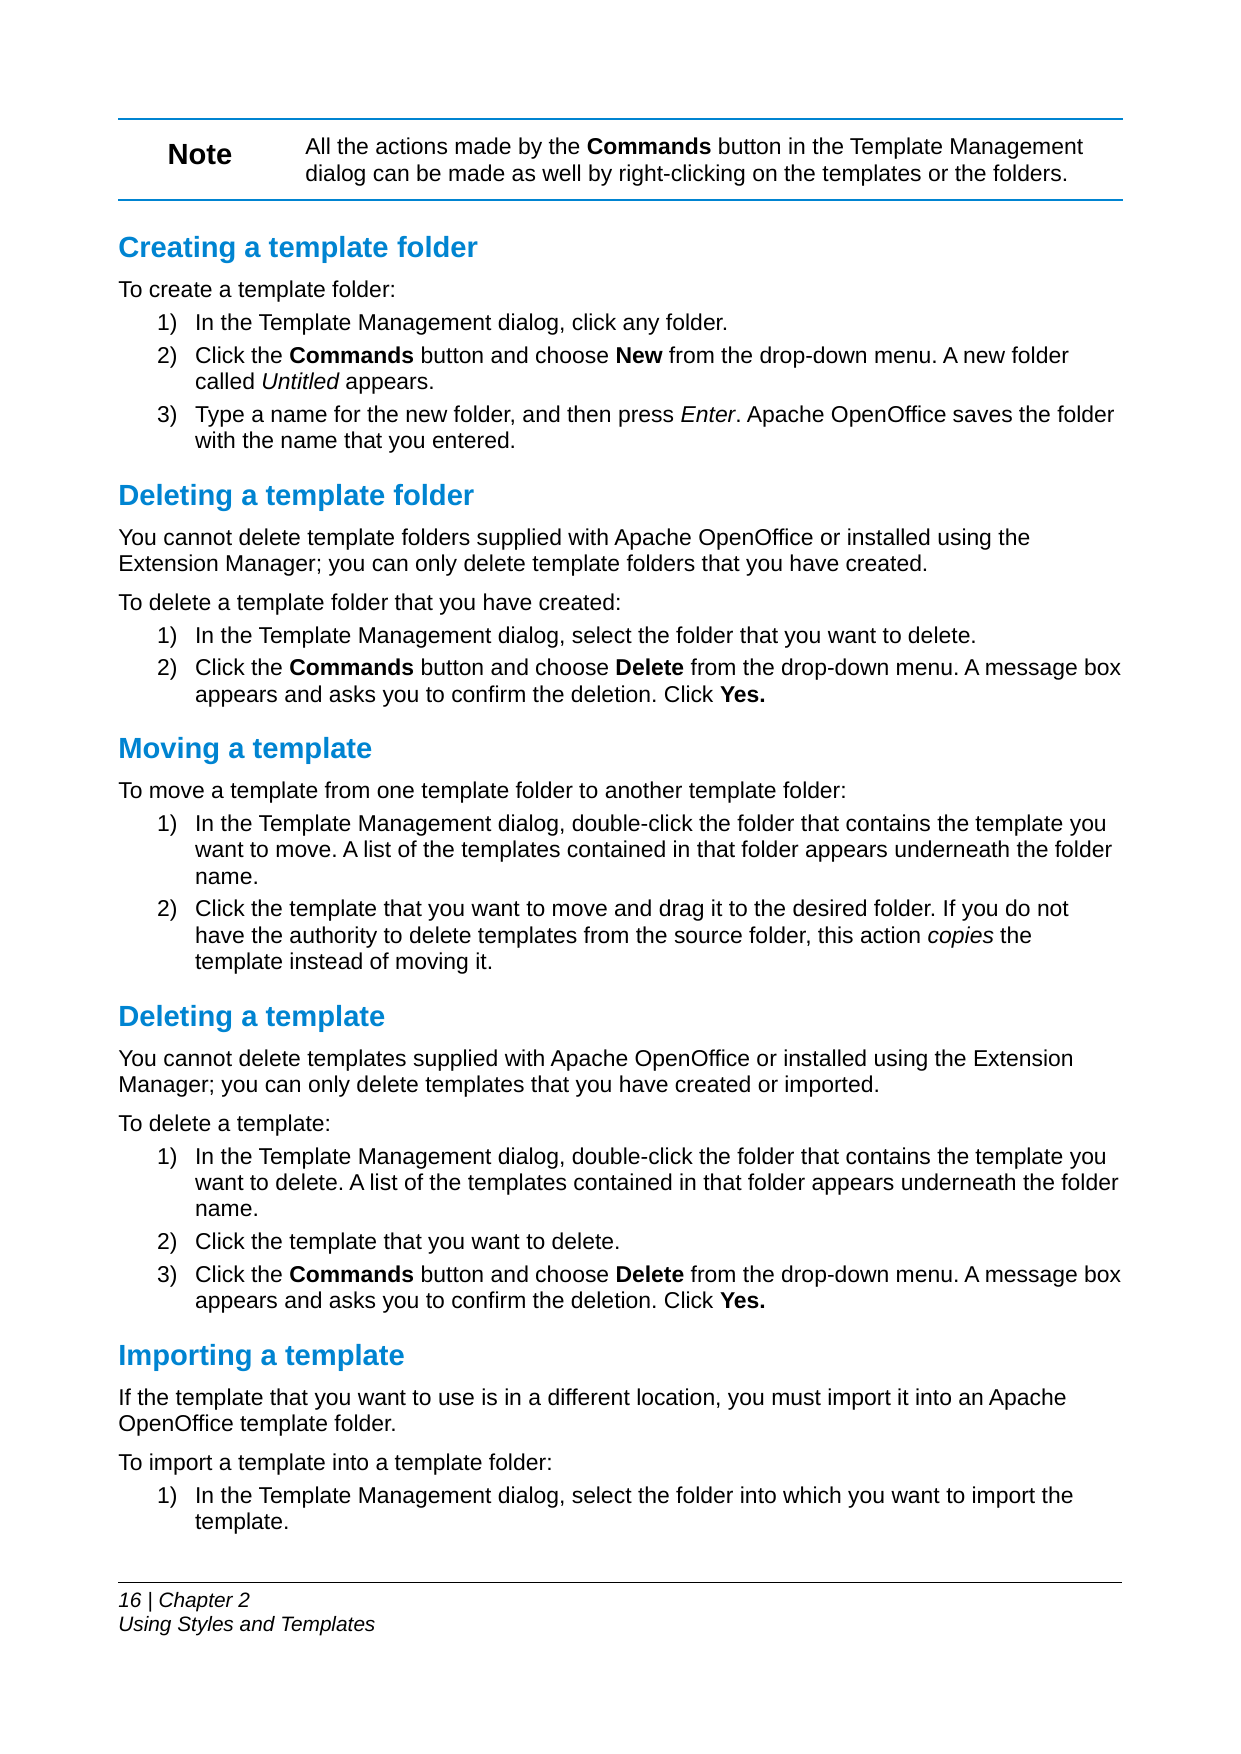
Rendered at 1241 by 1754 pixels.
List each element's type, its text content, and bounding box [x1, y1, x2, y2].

list Click the Commands button and choose New from the drop-down menu. A new folder called Untitled appears. [177, 342, 1122, 394]
list To move a template from one template folder to another template folder: [118, 777, 1122, 804]
list In the Template Management dialog, select the folder that you want to delete. [177, 622, 1122, 648]
list In the Template Management dialog, select the folder into which you want to import the template. [177, 1482, 1122, 1534]
text If the template that you want to use is in a different location, you must import it into an Apache OpenOffice template folder. [118, 1383, 1122, 1436]
list In the Template Management dialog, double-click the folder that contains the template you want to delete. A list of the templates contained in that folder appears underneath the folder name. [177, 1143, 1122, 1222]
subtitle Deleting a template [118, 999, 1122, 1032]
list To create a template folder: [118, 276, 1122, 303]
subtitle Importing a template [118, 1338, 1122, 1371]
list In the Template Management dialog, click any folder. [177, 309, 1122, 336]
text You cannot delete templates supplied with Apache OpenOffice or installed using the Extension Manager; you can only delete templates that you have created or imported. [118, 1045, 1122, 1097]
list Click the Commands button and choose Delete from the drop-down menu. A message box appears and asks you to confirm the deletion. Click Yes. [177, 654, 1122, 707]
list Click the Commands button and choose Delete from the drop-down menu. A message box appears and asks you to confirm the deletion. Click Yes. [177, 1261, 1122, 1313]
list To import a template into a template folder: [118, 1449, 1122, 1475]
list Click the template that you want to move and drag it to the desired folder. If you do not have the authority to delete templates from the source folder, this action copies the template instead of moving it. [177, 895, 1122, 974]
subtitle Creating a template folder [118, 231, 1122, 264]
list Click the template that you want to delete. [177, 1228, 1122, 1254]
list In the Template Management dialog, double-click the folder that contains the template you want to move. A list of the templates contained in that folder appears underneath the folder name. [177, 810, 1122, 889]
table_header All the actions made by the Commands button in the Template Management dialog can be made as well by right-clicking on the templates or the folders. [281, 120, 1122, 199]
list Type a name for the new folder, and then press Enter. Apache OpenOffice saves the folder with the name that you entered. [177, 401, 1122, 453]
subtitle Deleting a template folder [118, 478, 1122, 511]
list To delete a template folder that you have created: [118, 589, 1122, 615]
table_header Note [118, 120, 281, 199]
text You cannot delete template folders supplied with Apache OpenOffice or installed using the Extension Manager; you can only delete template folders that you have created. [118, 524, 1122, 576]
list To delete a template: [118, 1110, 1122, 1136]
subtitle Moving a template [118, 731, 1122, 765]
